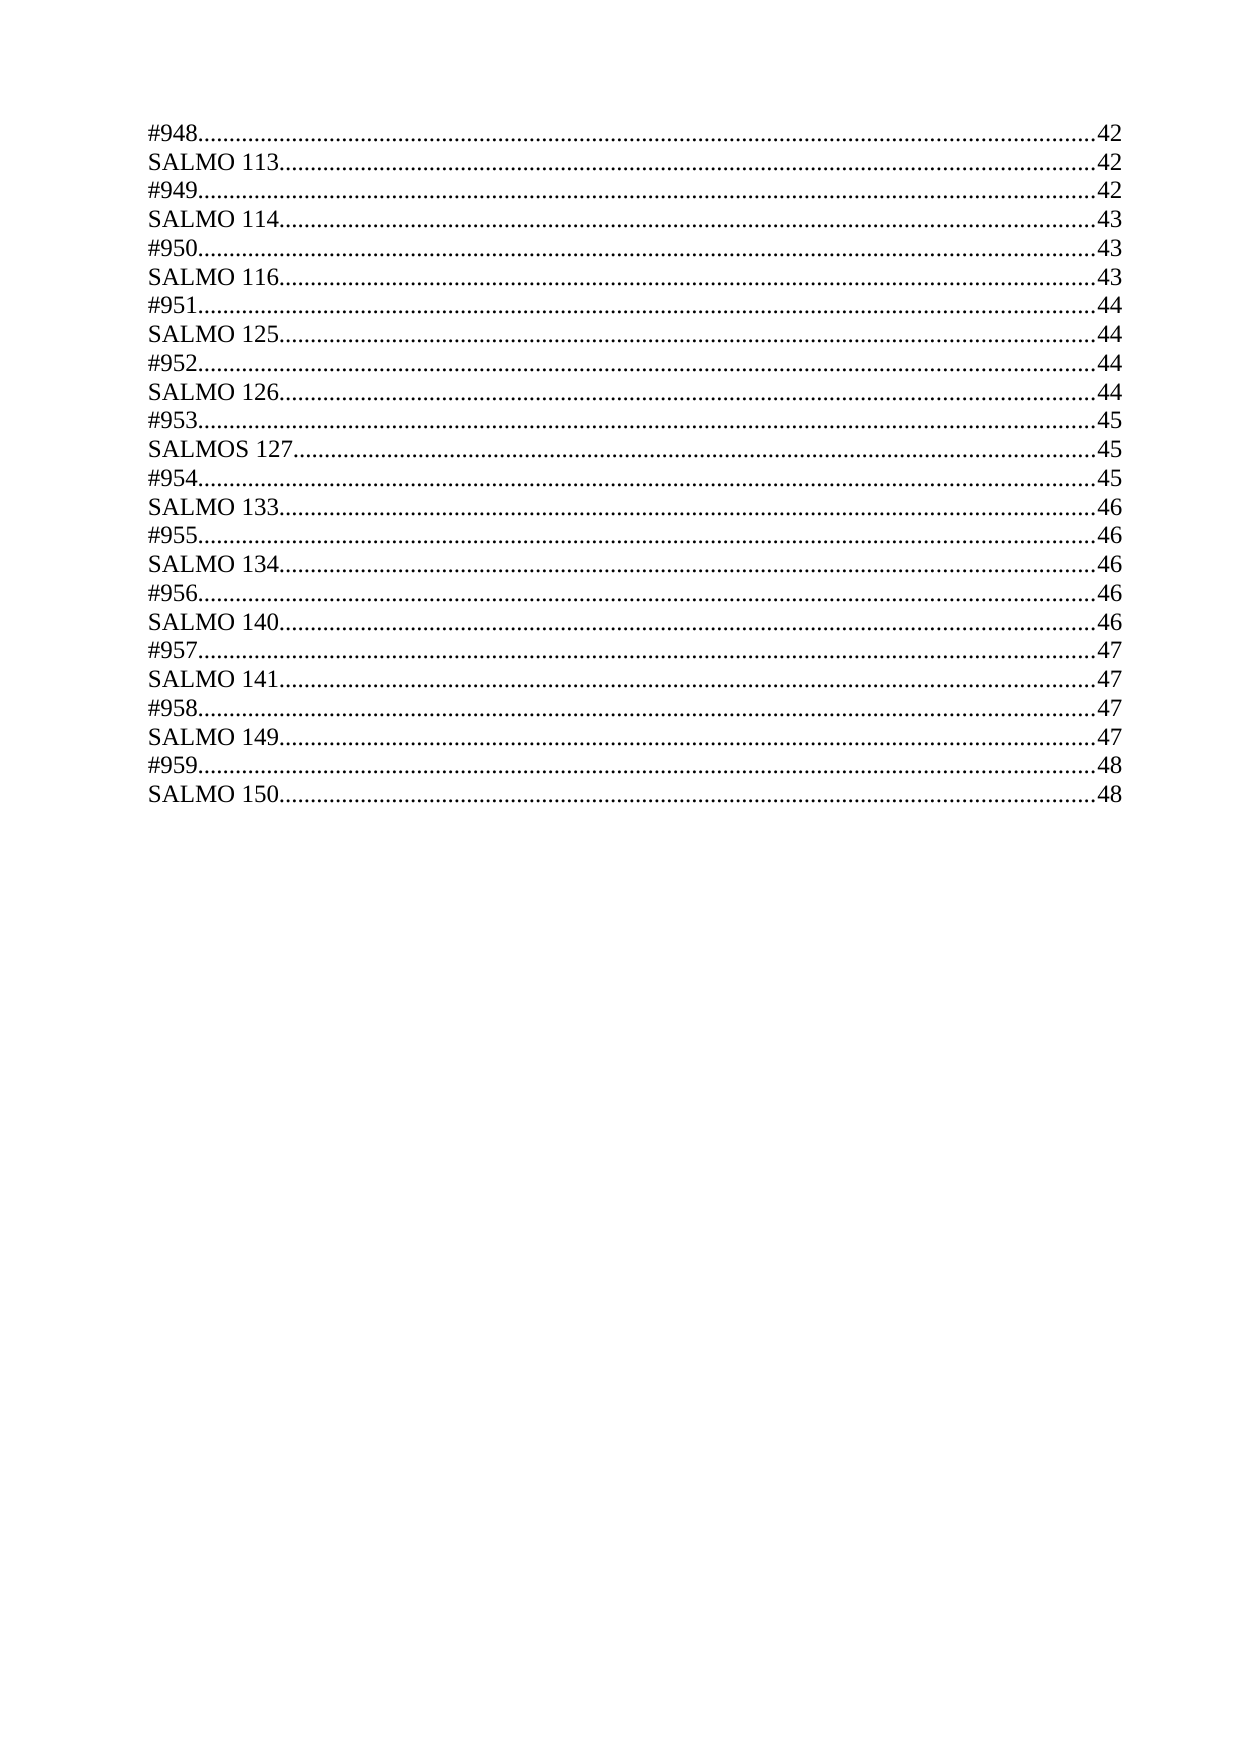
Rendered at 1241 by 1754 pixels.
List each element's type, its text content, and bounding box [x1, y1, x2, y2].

text SALMO 125 44 [148, 319, 1122, 348]
text SALMO 116 43 [148, 262, 1122, 291]
text #956 46 [148, 578, 1122, 607]
text SALMO 141 47 [148, 664, 1122, 693]
text SALMO 134 46 [148, 549, 1122, 578]
text SALMO 114 43 [148, 204, 1122, 233]
text #949 42 [148, 176, 1122, 204]
text #955 46 [148, 521, 1122, 549]
text #953 45 [148, 406, 1122, 434]
text #954 45 [148, 463, 1122, 492]
text SALMO 113 42 [148, 147, 1122, 176]
text SALMO 150 48 [148, 779, 1122, 808]
text SALMOS 127 45 [148, 434, 1122, 463]
text #952 44 [148, 348, 1122, 377]
text #959 48 [148, 751, 1122, 779]
text #948 42 [148, 118, 1122, 147]
text SALMO 126 44 [148, 377, 1122, 406]
text #950 43 [148, 233, 1122, 262]
text #958 47 [148, 693, 1122, 722]
text #957 47 [148, 636, 1122, 664]
text SALMO 140 46 [148, 607, 1122, 636]
text #951 44 [148, 291, 1122, 319]
text SALMO 149 47 [148, 722, 1122, 751]
text SALMO 133 46 [148, 492, 1122, 521]
